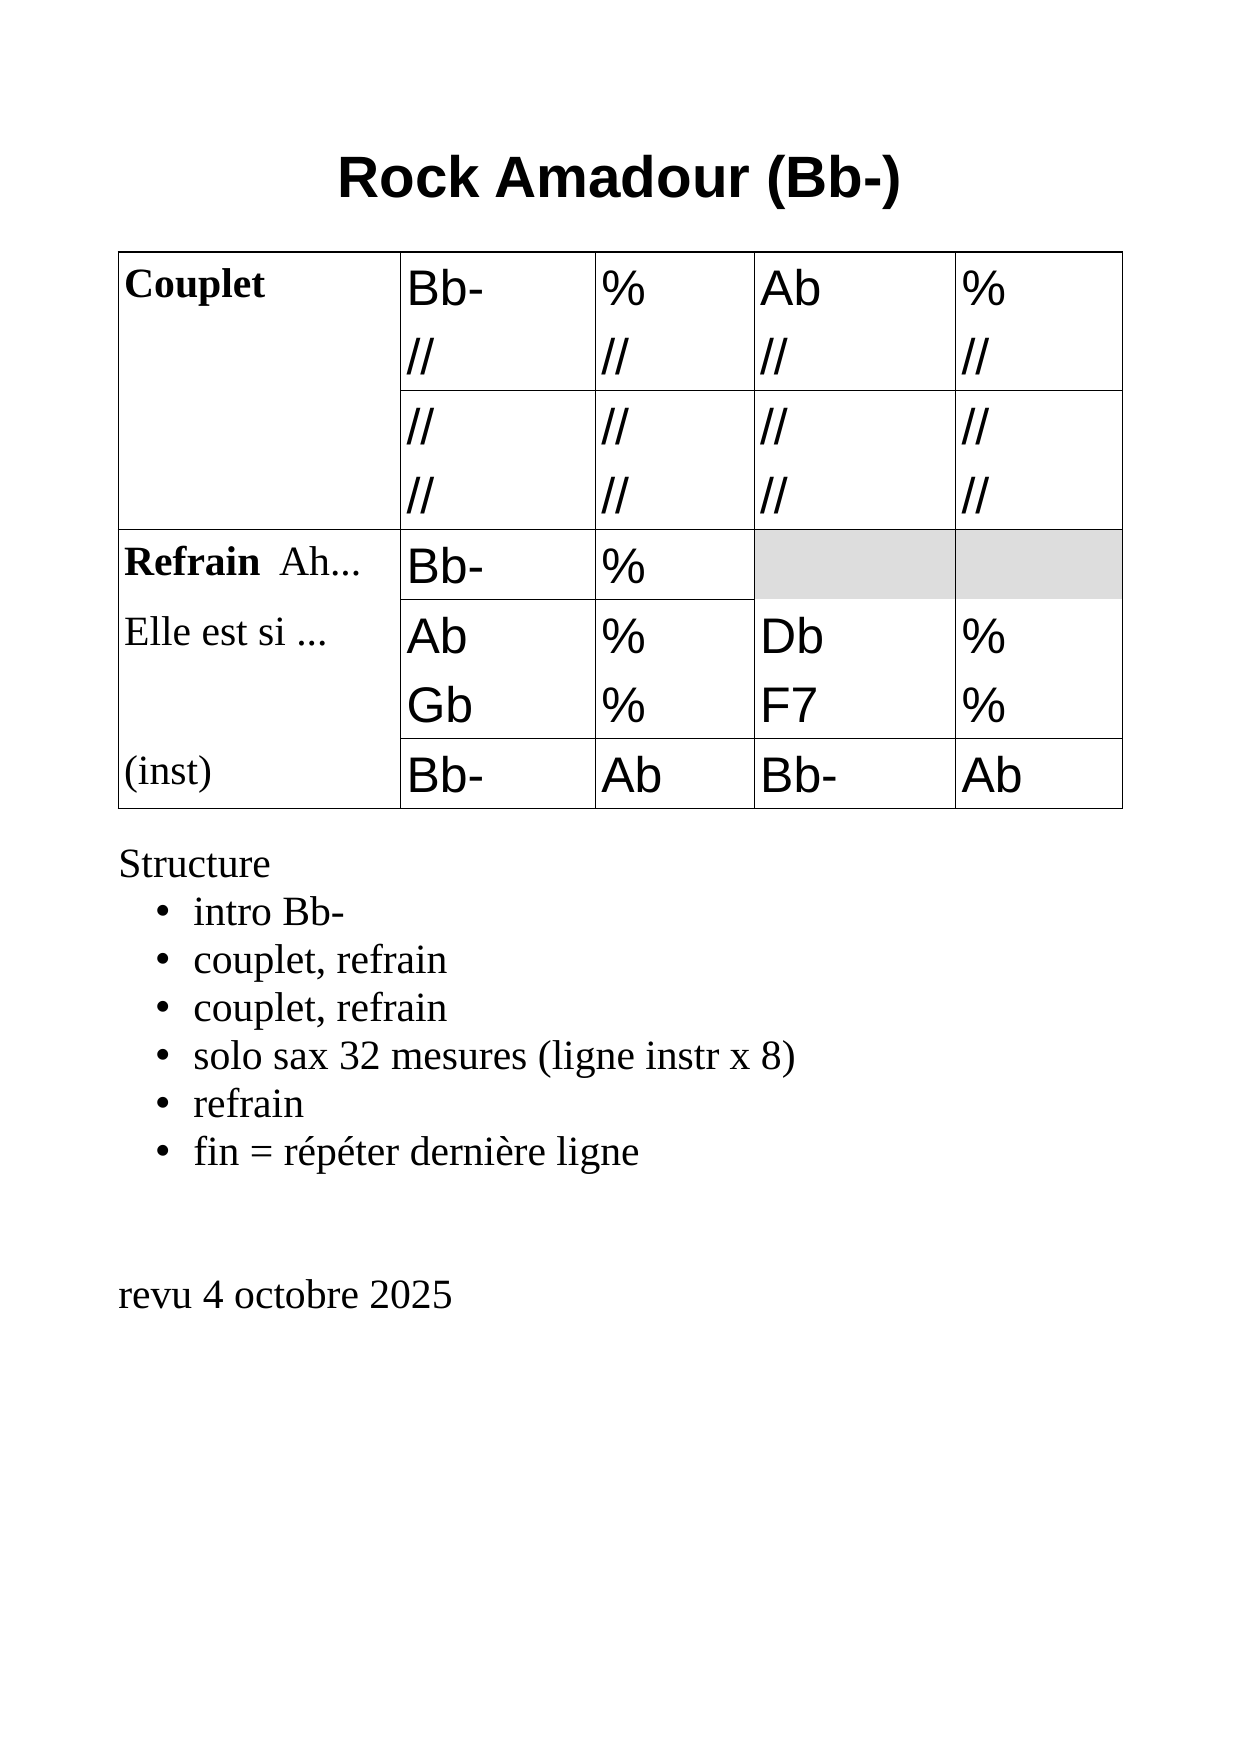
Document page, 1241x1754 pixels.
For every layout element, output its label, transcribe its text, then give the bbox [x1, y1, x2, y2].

table_cell F7 [755, 669, 955, 738]
table_cell Refrain Ah... [119, 530, 400, 599]
table_cell // [401, 460, 595, 529]
table_cell % [596, 669, 754, 738]
table_cell % [956, 669, 1122, 738]
table_cell [755, 530, 955, 599]
table_cell // [755, 321, 955, 390]
table_cell [119, 390, 400, 460]
table_cell Ab [956, 739, 1122, 808]
table_cell // [755, 391, 955, 460]
table_cell [119, 669, 400, 738]
table_cell Gb [401, 669, 595, 738]
table_cell // [596, 391, 754, 460]
table_cell Ab [596, 739, 754, 808]
table_cell [119, 321, 400, 390]
table_cell // [596, 321, 754, 390]
list refrain [156, 1078, 1122, 1126]
table_header Couplet [119, 253, 400, 321]
table_cell Bb- [401, 739, 595, 808]
list fin = répéter dernière ligne [156, 1126, 1122, 1174]
table_cell Ab [401, 600, 595, 669]
table_cell // [956, 321, 1122, 390]
list couplet, refrain [156, 982, 1122, 1030]
table_cell // [956, 460, 1122, 529]
table_cell (inst) [119, 738, 400, 808]
table_cell // [755, 460, 955, 529]
text Structure [118, 838, 1122, 886]
table_cell Elle est si ... [119, 599, 400, 669]
table_cell % [596, 600, 754, 669]
title Rock Amadour (Bb-) [118, 143, 1122, 210]
table_cell [956, 530, 1122, 599]
table_cell // [956, 391, 1122, 460]
table_cell Bb- [755, 739, 955, 808]
table_header % [596, 253, 754, 321]
table_cell Db [755, 599, 955, 669]
text revu 4 octobre 2025 [118, 1270, 1122, 1318]
table_header Bb- [401, 253, 595, 321]
list solo sax 32 mesures (ligne instr x 8) [156, 1030, 1122, 1078]
table_header Ab [755, 253, 955, 321]
table_cell // [596, 460, 754, 529]
list intro Bb- [156, 886, 1122, 934]
table_header % [956, 253, 1122, 321]
table_cell // [401, 321, 595, 390]
table_cell [119, 460, 400, 529]
table_cell // [401, 391, 595, 460]
table_cell % [956, 599, 1122, 669]
table_cell % [596, 530, 754, 599]
list couplet, refrain [156, 934, 1122, 982]
table_cell Bb- [401, 530, 595, 599]
